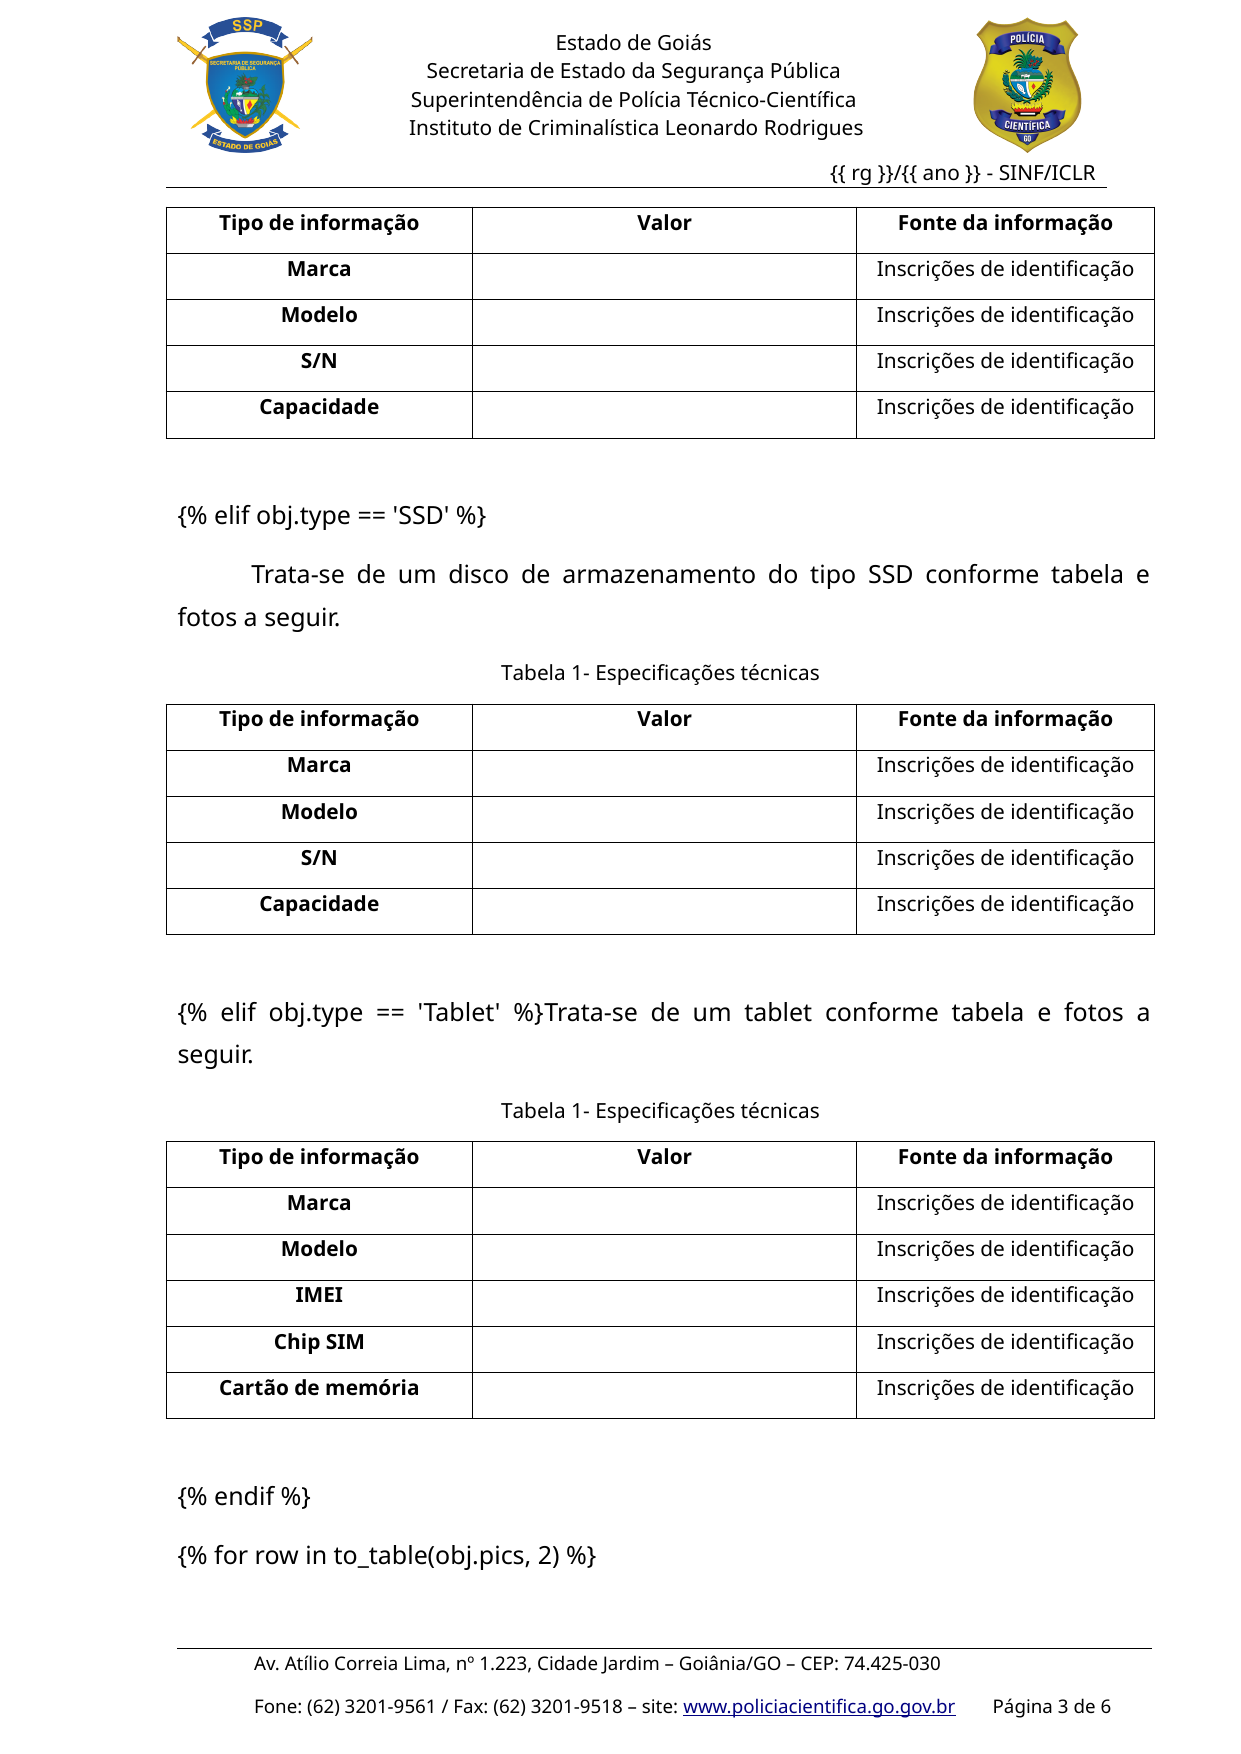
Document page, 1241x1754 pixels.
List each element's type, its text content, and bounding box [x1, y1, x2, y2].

table_cell Inscrições de identificação [857, 843, 1154, 888]
table_cell [473, 1281, 856, 1326]
table_cell Inscrições de identificação [857, 1327, 1154, 1372]
table_cell Chip SIM [167, 1327, 472, 1372]
table_cell Modelo [167, 1235, 472, 1279]
table_cell Marca [167, 751, 472, 796]
table_cell [473, 1188, 856, 1233]
table_cell [473, 392, 856, 437]
text {% elif obj.type == 'SSD' %} [177, 498, 1152, 532]
table_cell Inscrições de identificação [857, 392, 1154, 437]
table_cell Marca [167, 254, 472, 299]
table_cell Fonte da informação [857, 705, 1154, 749]
table_cell Valor [473, 1142, 856, 1187]
table_cell Capacidade [167, 889, 472, 934]
table_cell Inscrições de identificação [857, 751, 1154, 796]
table_header Tabela 1- Especificações técnicas [166, 658, 1155, 703]
table_cell [473, 889, 856, 934]
table_cell IMEI [167, 1281, 472, 1326]
table_cell Valor [473, 705, 856, 749]
table_cell S/N [167, 346, 472, 391]
table_cell [473, 751, 856, 796]
text {% elif obj.type == 'Tablet' %}Trata-se de um tablet conforme tabela e fotos a seguir. [177, 994, 1152, 1071]
table_cell S/N [167, 843, 472, 888]
table_cell Inscrições de identificação [857, 1373, 1154, 1418]
table_cell Inscrições de identificação [857, 346, 1154, 391]
table_cell Tipo de informação [167, 1142, 472, 1187]
picture [177, 17, 313, 153]
table_cell Inscrições de identificação [857, 1281, 1154, 1326]
text Trata-se de um disco de armazenamento do tipo SSD conforme tabela e fotos a seguir. [177, 557, 1152, 633]
text {% endif %} [177, 1478, 1152, 1512]
table_cell Marca [167, 1188, 472, 1233]
table_cell Inscrições de identificação [857, 254, 1154, 299]
table_cell Modelo [167, 797, 472, 842]
picture [973, 17, 1082, 153]
table_cell Modelo [167, 300, 472, 345]
table_cell Inscrições de identificação [857, 1188, 1154, 1233]
table_cell [473, 1327, 856, 1372]
table_cell Capacidade [167, 392, 472, 437]
table_cell Tipo de informação [167, 208, 472, 253]
table_cell [473, 1235, 856, 1279]
table_cell [473, 1373, 856, 1418]
table_cell Inscrições de identificação [857, 797, 1154, 842]
table_cell Inscrições de identificação [857, 300, 1154, 345]
table_cell Inscrições de identificação [857, 889, 1154, 934]
table_header Tabela 1- Especificações técnicas [166, 1096, 1155, 1141]
table_cell [473, 843, 856, 888]
table_cell Tipo de informação [167, 705, 472, 749]
table_cell Inscrições de identificação [857, 1235, 1154, 1279]
table_cell Valor [473, 208, 856, 253]
table_cell Fonte da informação [857, 208, 1154, 253]
table_cell [473, 797, 856, 842]
table_cell Cartão de memória [167, 1373, 472, 1418]
table_cell [473, 346, 856, 391]
text {% for row in to_table(obj.pics, 2) %} [177, 1537, 1152, 1571]
table_cell Fonte da informação [857, 1142, 1154, 1187]
table_cell [473, 254, 856, 299]
table_cell [473, 300, 856, 345]
